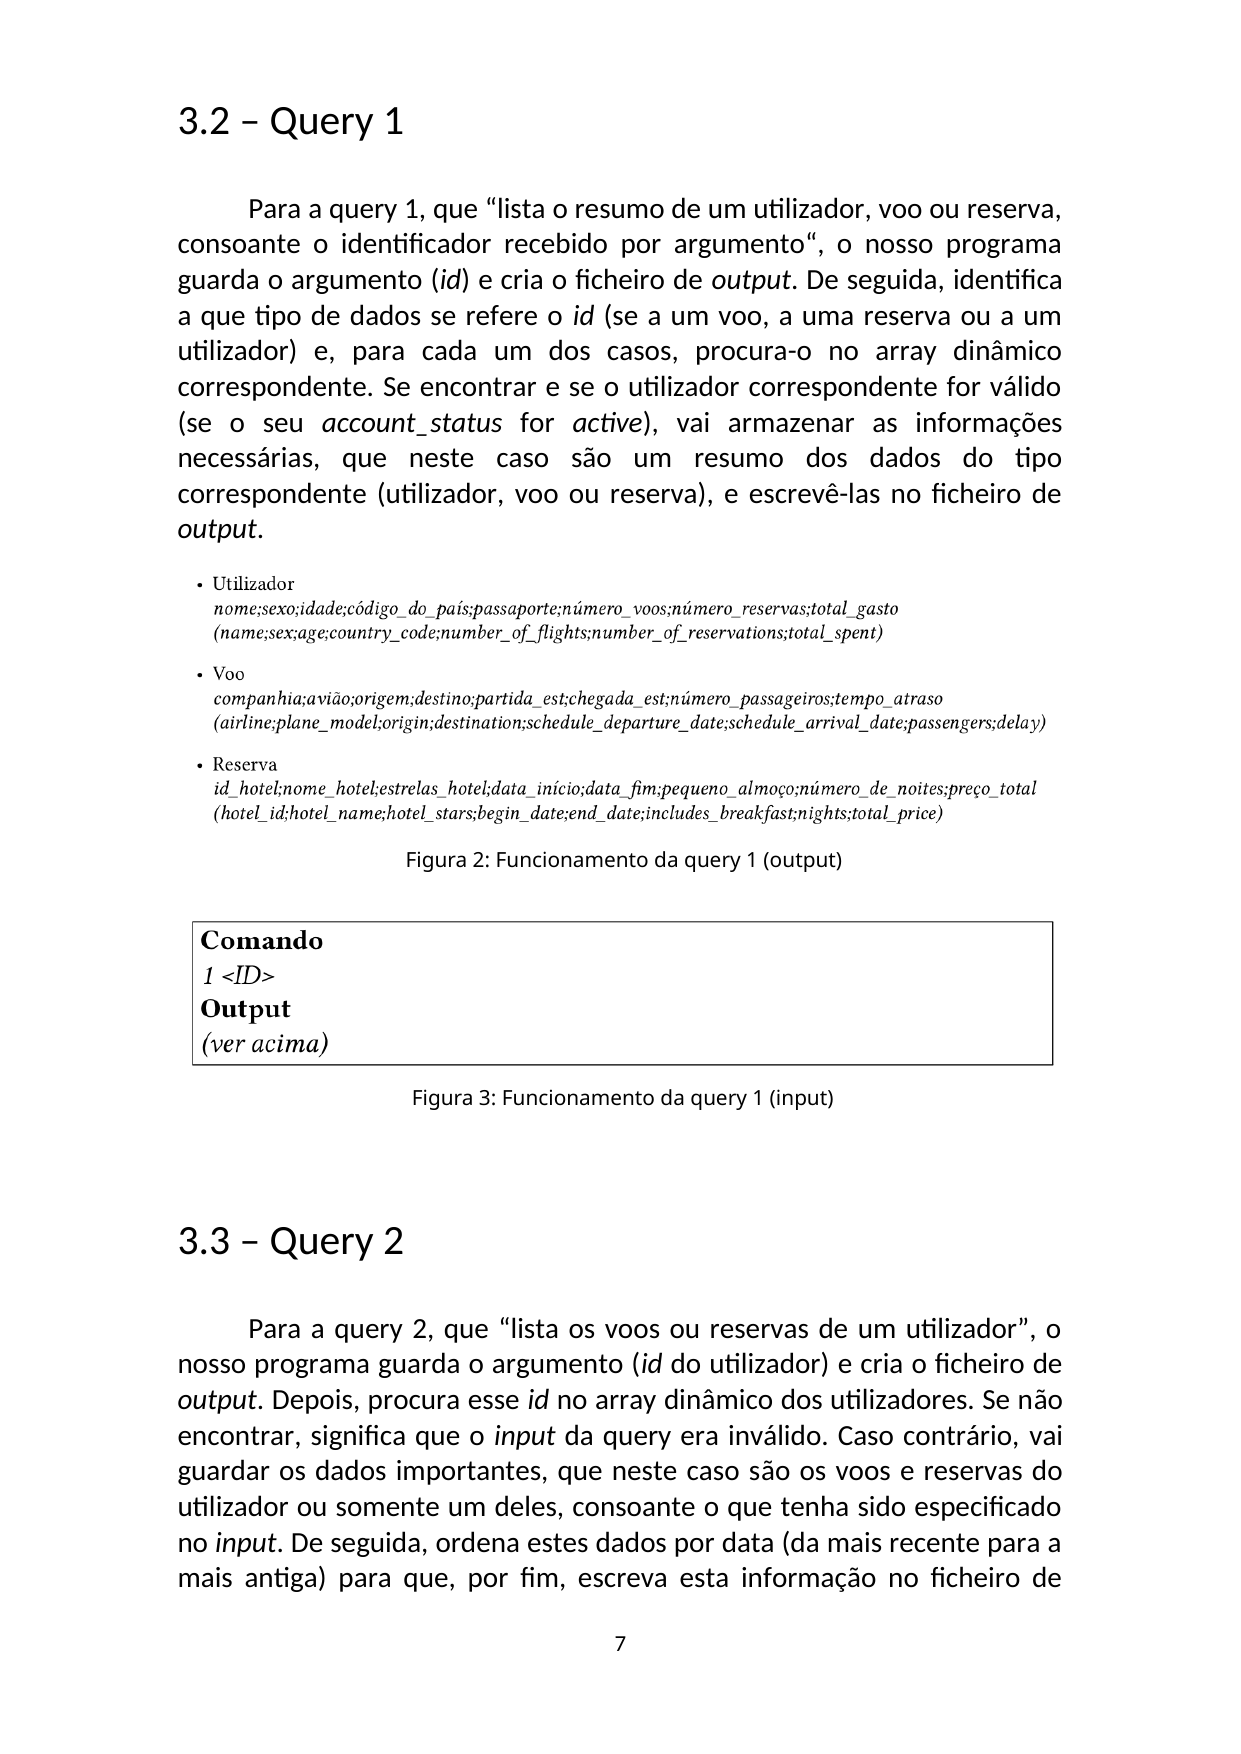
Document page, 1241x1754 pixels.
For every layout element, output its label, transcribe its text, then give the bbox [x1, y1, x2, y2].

text 3.3 – Query 2 [177, 1214, 1063, 1264]
text 3.2 – Query 1 [177, 94, 1063, 144]
text Para a query 2, que “lista os voos ou reservas de um utilizador”, o nosso programa guarda o argumento (id do utilizador) e cria o ficheiro de output. Depois, procura esse id no array dinâmico dos utilizadores. Se não encontrar, significa que o input da query era inválido. Caso contrário, vai guardar os dados importantes, que neste caso são os voos e reservas do utilizador ou somente um deles, consoante o que tenha sido especificado no input. De seguida, ordena estes dados por data (da mais recente para a mais antiga) para que, por fim, escreva esta informação no ficheiro de [177, 1310, 1063, 1595]
text Para a query 1, que “lista o resumo de um utilizador, voo ou reserva, consoante o identificador recebido por argumento“, o nosso programa guarda o argumento (id) e cria o ficheiro de output. De seguida, identifica a que tipo de dados se refere o id (se a um voo, a uma reserva ou a um utilizador) e, para cada um dos casos, procura-o no array dinâmico correspondente. Se encontrar e se o utilizador correspondente for válido (se o seu account_status for active), vai armazenar as informações necessárias, que neste caso são um resumo dos dados do tipo correspondente (utilizador, voo ou reserva), e escrevê-las no ficheiro de output. [177, 190, 1063, 546]
picture [186, 568, 1056, 834]
picture [182, 913, 1057, 1072]
